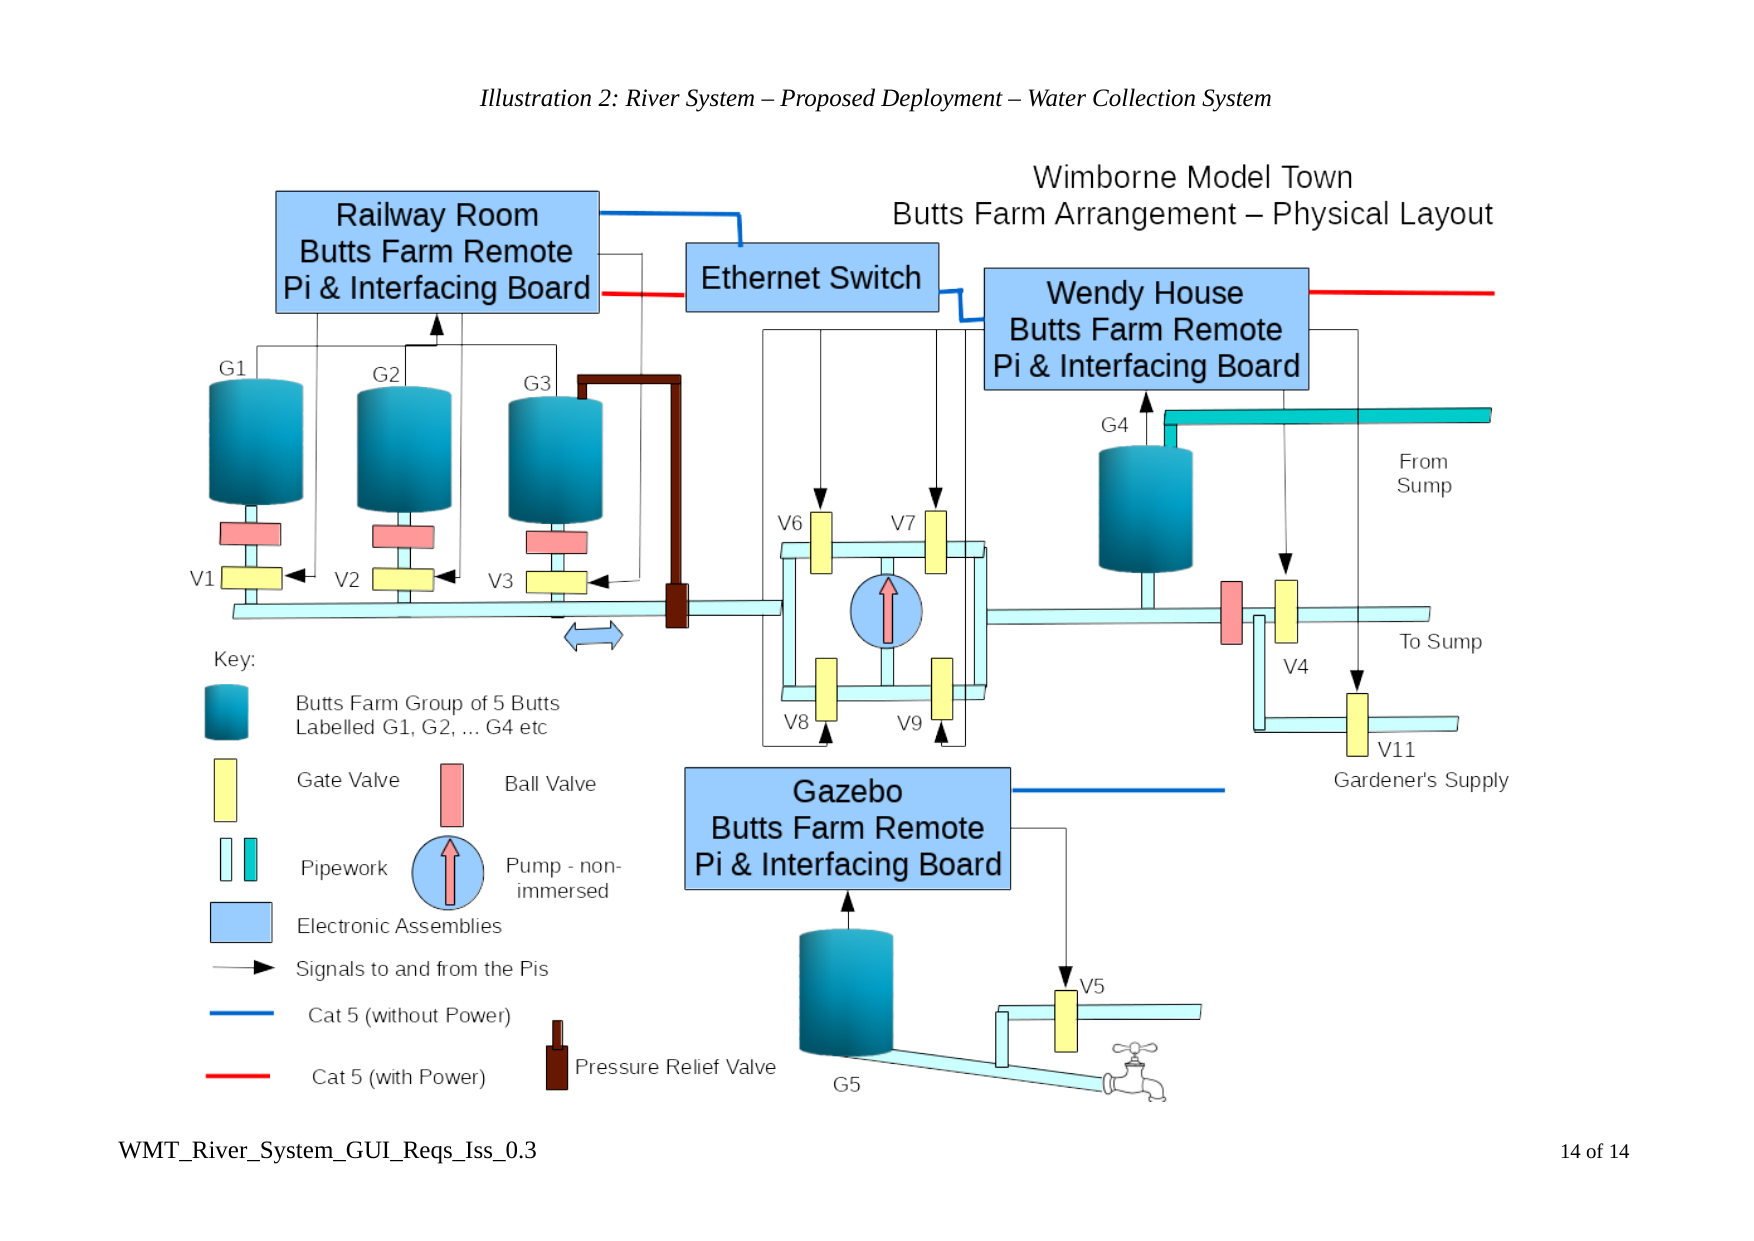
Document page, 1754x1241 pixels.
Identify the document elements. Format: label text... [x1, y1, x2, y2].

text Illustration 2: River System – Proposed Deployment – Water Collection System [118, 83, 1636, 112]
picture [186, 124, 1568, 1102]
